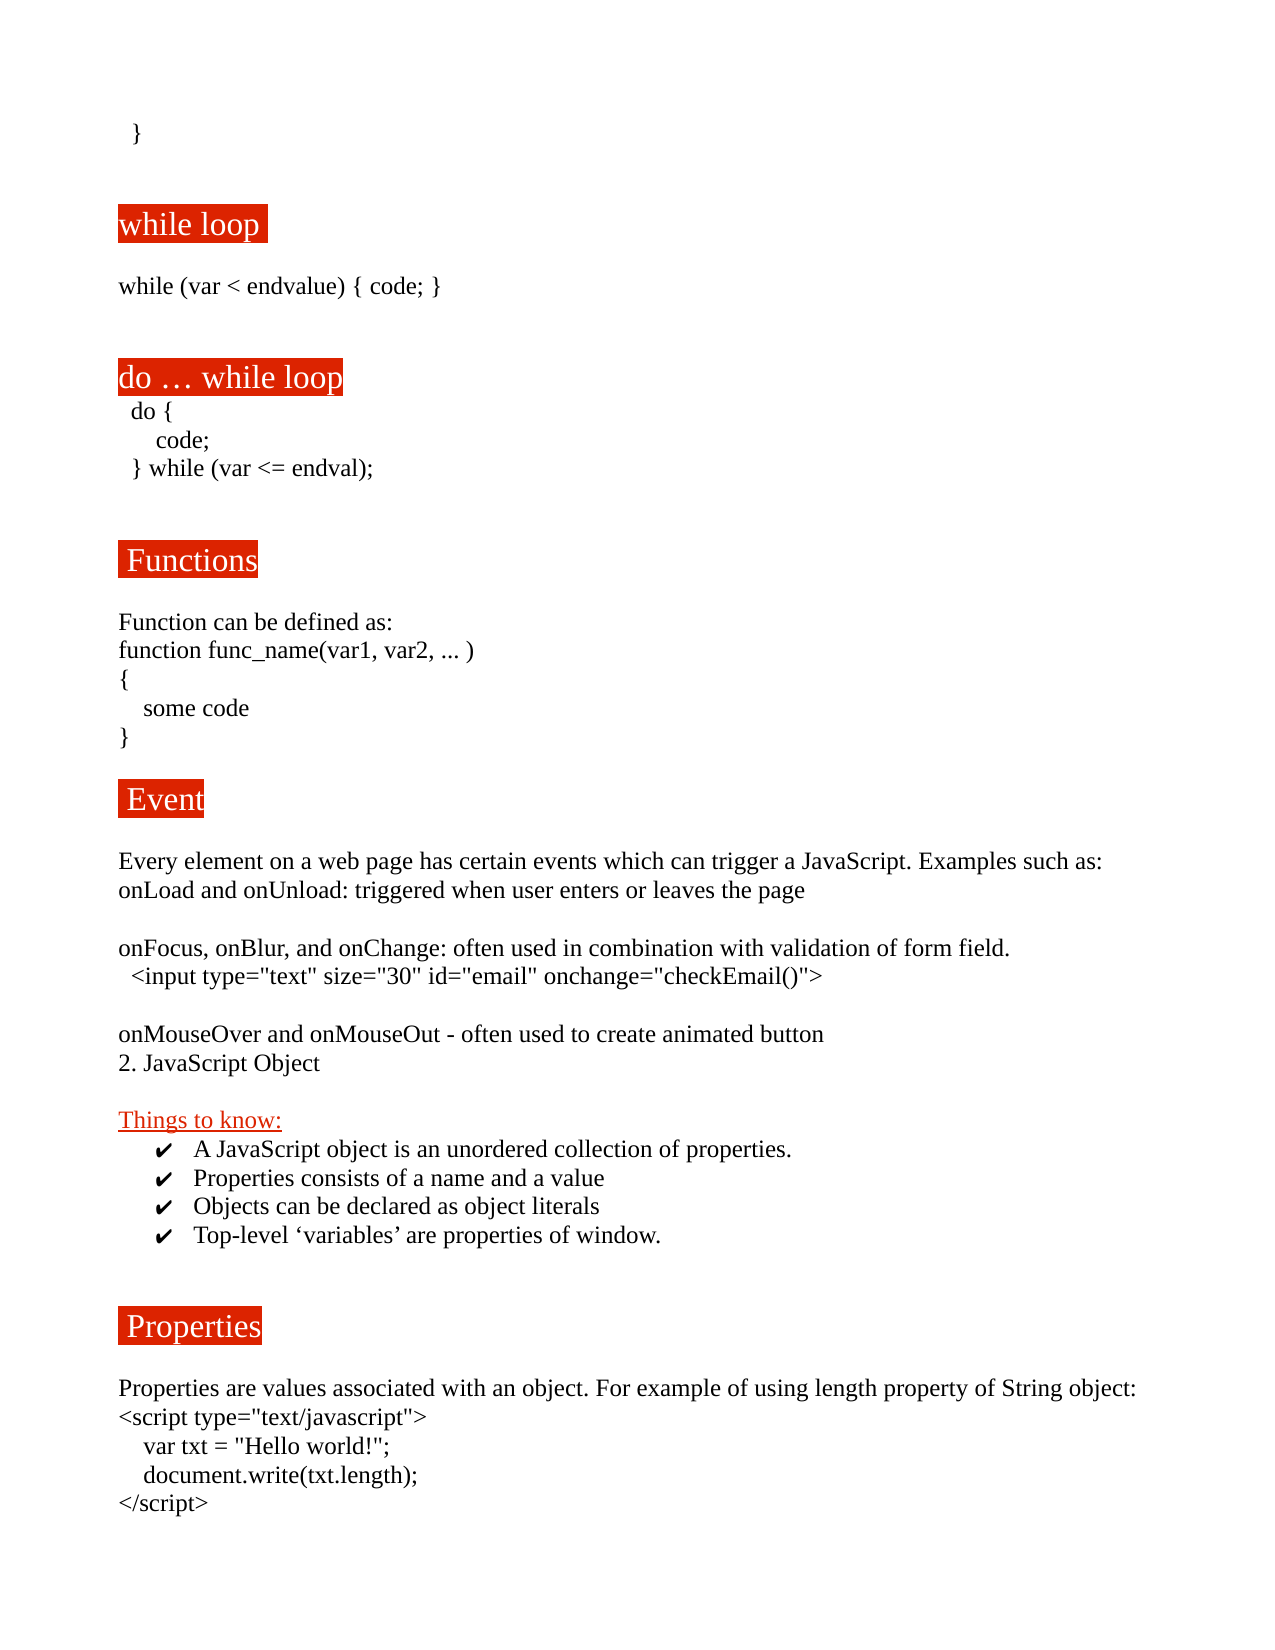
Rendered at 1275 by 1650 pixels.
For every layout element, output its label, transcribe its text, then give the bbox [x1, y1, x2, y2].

text onMouseOver and onMouseOut - often used to create animated button [118, 1019, 1157, 1048]
text Function can be defined as: [118, 607, 1157, 636]
text Event [118, 779, 1157, 818]
text some code [118, 693, 1157, 722]
text do … while loop [118, 358, 1157, 396]
text document.write(txt.length); [118, 1460, 1157, 1488]
text </script> [118, 1488, 1157, 1517]
list A JavaScript object is an unordered collection of properties. [156, 1134, 1157, 1163]
text onFocus, onBlur, and onChange: often used in combination with validation of form field. [118, 933, 1157, 961]
list Properties consists of a name and a value [156, 1163, 1157, 1191]
text { [118, 664, 1157, 693]
text do { [118, 396, 1157, 425]
text } [118, 722, 1157, 751]
text onLoad and onUnload: triggered when user enters or leaves the page [118, 875, 1157, 904]
text Every element on a web page has certain events which can trigger a JavaScript. Examples such as: [118, 846, 1157, 875]
text var txt = "Hello world!"; [118, 1431, 1157, 1460]
text <script type="text/javascript"> [118, 1402, 1157, 1431]
text function func_name(var1, var2, ... ) [118, 636, 1157, 664]
text code; [118, 425, 1157, 453]
text Properties [118, 1306, 1157, 1345]
text Functions [118, 540, 1157, 578]
text Things to know: [118, 1105, 1157, 1134]
text 2. JavaScript Object [118, 1048, 1157, 1076]
text while (var < endvalue) { code; } [118, 271, 1157, 300]
list Objects can be declared as object literals [156, 1191, 1157, 1220]
text } while (var <= endval); [118, 453, 1157, 482]
list Top-level ‘variables’ are properties of window. [156, 1220, 1157, 1249]
text } [118, 118, 1157, 147]
text <input type="text" size="30" id="email" onchange="checkEmail()"> [118, 961, 1157, 990]
text while loop [118, 204, 1157, 243]
text Properties are values associated with an object. For example of using length property of String object: [118, 1373, 1157, 1402]
